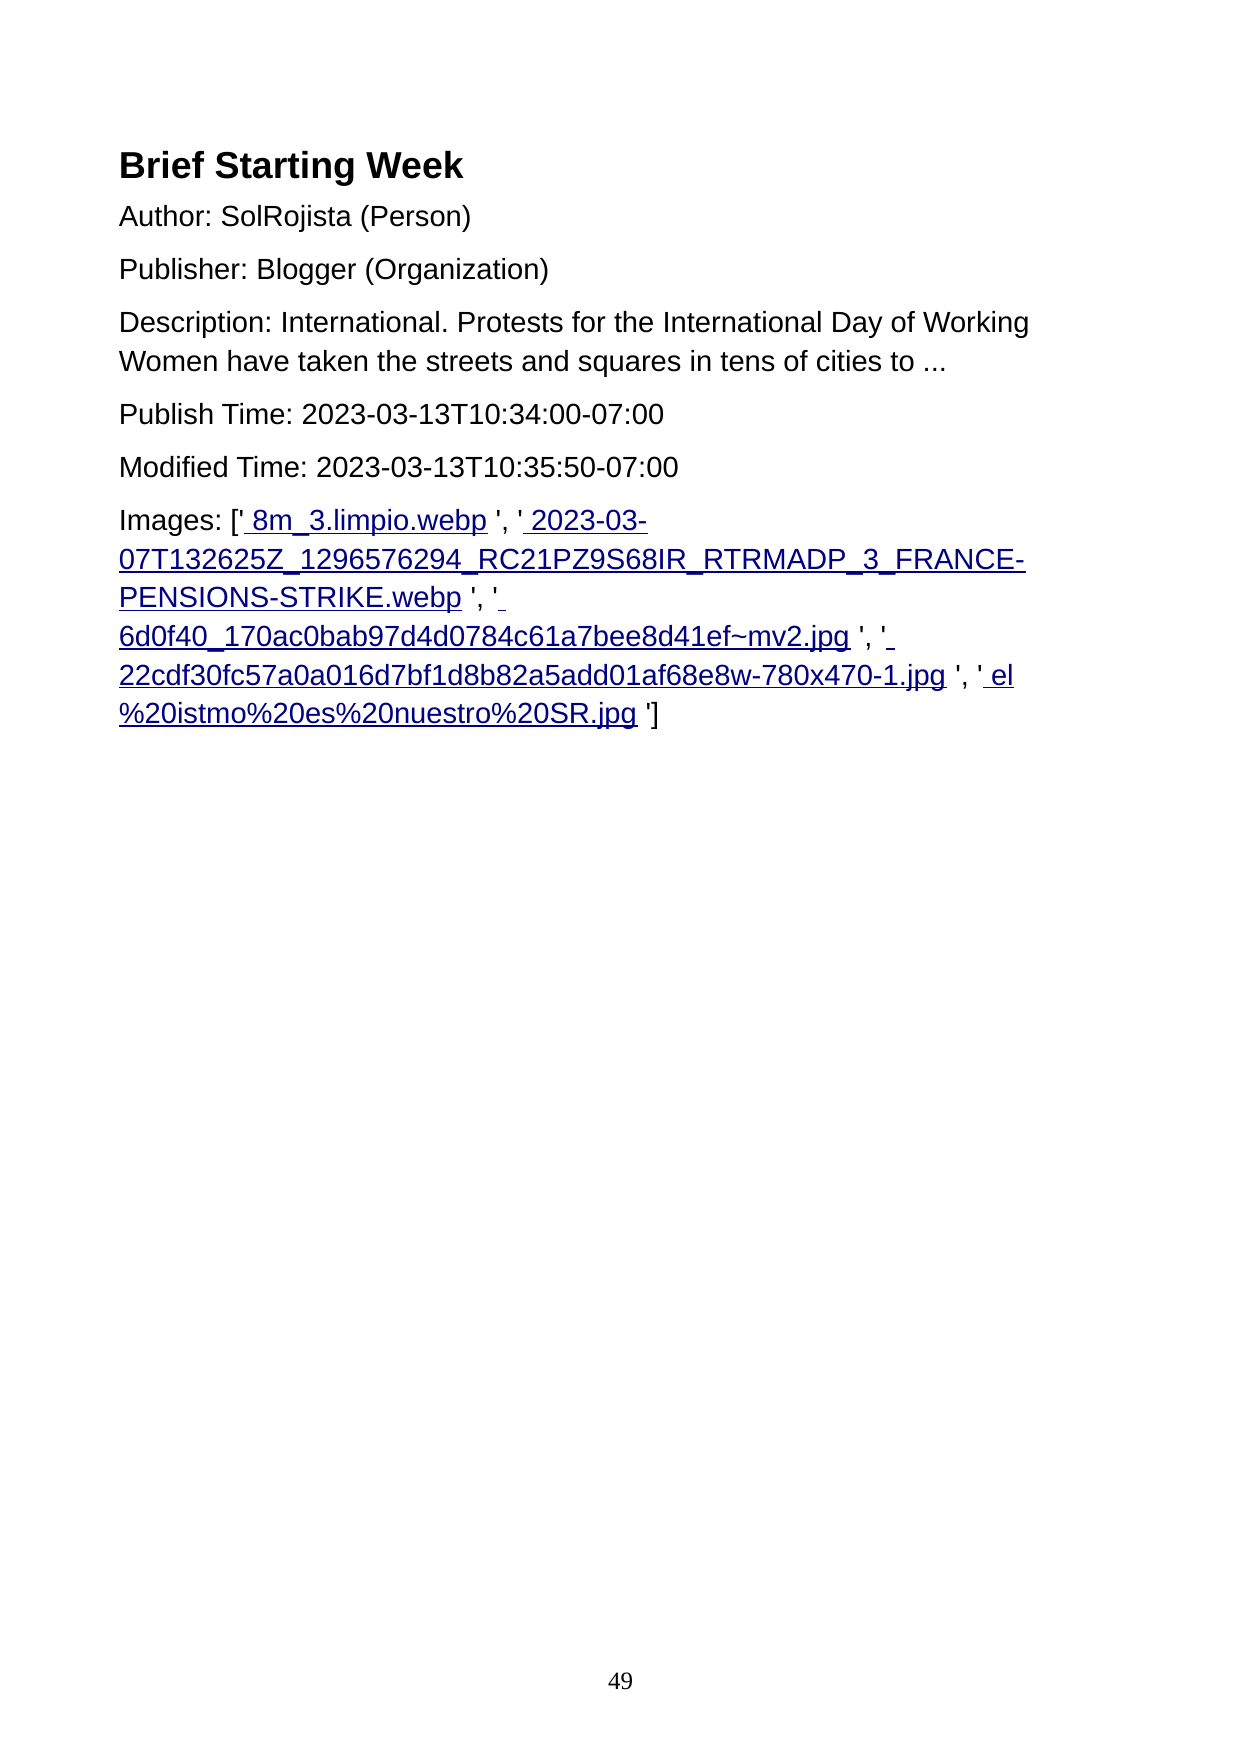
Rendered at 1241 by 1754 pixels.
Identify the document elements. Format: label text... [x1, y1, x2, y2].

text Modified Time: 2023-03-13T10:35:50-07:00 [118, 450, 1122, 484]
text Author: SolRojista (Person) [118, 199, 1122, 233]
text Description: International. Protests for the International Day of Working Women have taken the streets and squares in tens of cities to ... [118, 305, 1122, 377]
text Publisher: Blogger (Organization) [118, 252, 1122, 286]
text Images: [' 8m_3.limpio.webp ', ' 2023-03-07T132625Z_1296576294_RC21PZ9S68IR_RTRMADP_3_FRANCE-PENSIONS-STRIKE.webp ', ' 6d0f40_170ac0bab97d4d0784c61a7bee8d41ef~mv2.jpg ', ' 22cdf30fc57a0a016d7bf1d8b82a5add01af68e8w-780x470-1.jpg ', ' el%20istmo%20es%20nuestro%20SR.jpg '] [118, 503, 1122, 729]
text Publish Time: 2023-03-13T10:34:00-07:00 [118, 397, 1122, 431]
subtitle Brief Starting Week [118, 143, 1122, 187]
